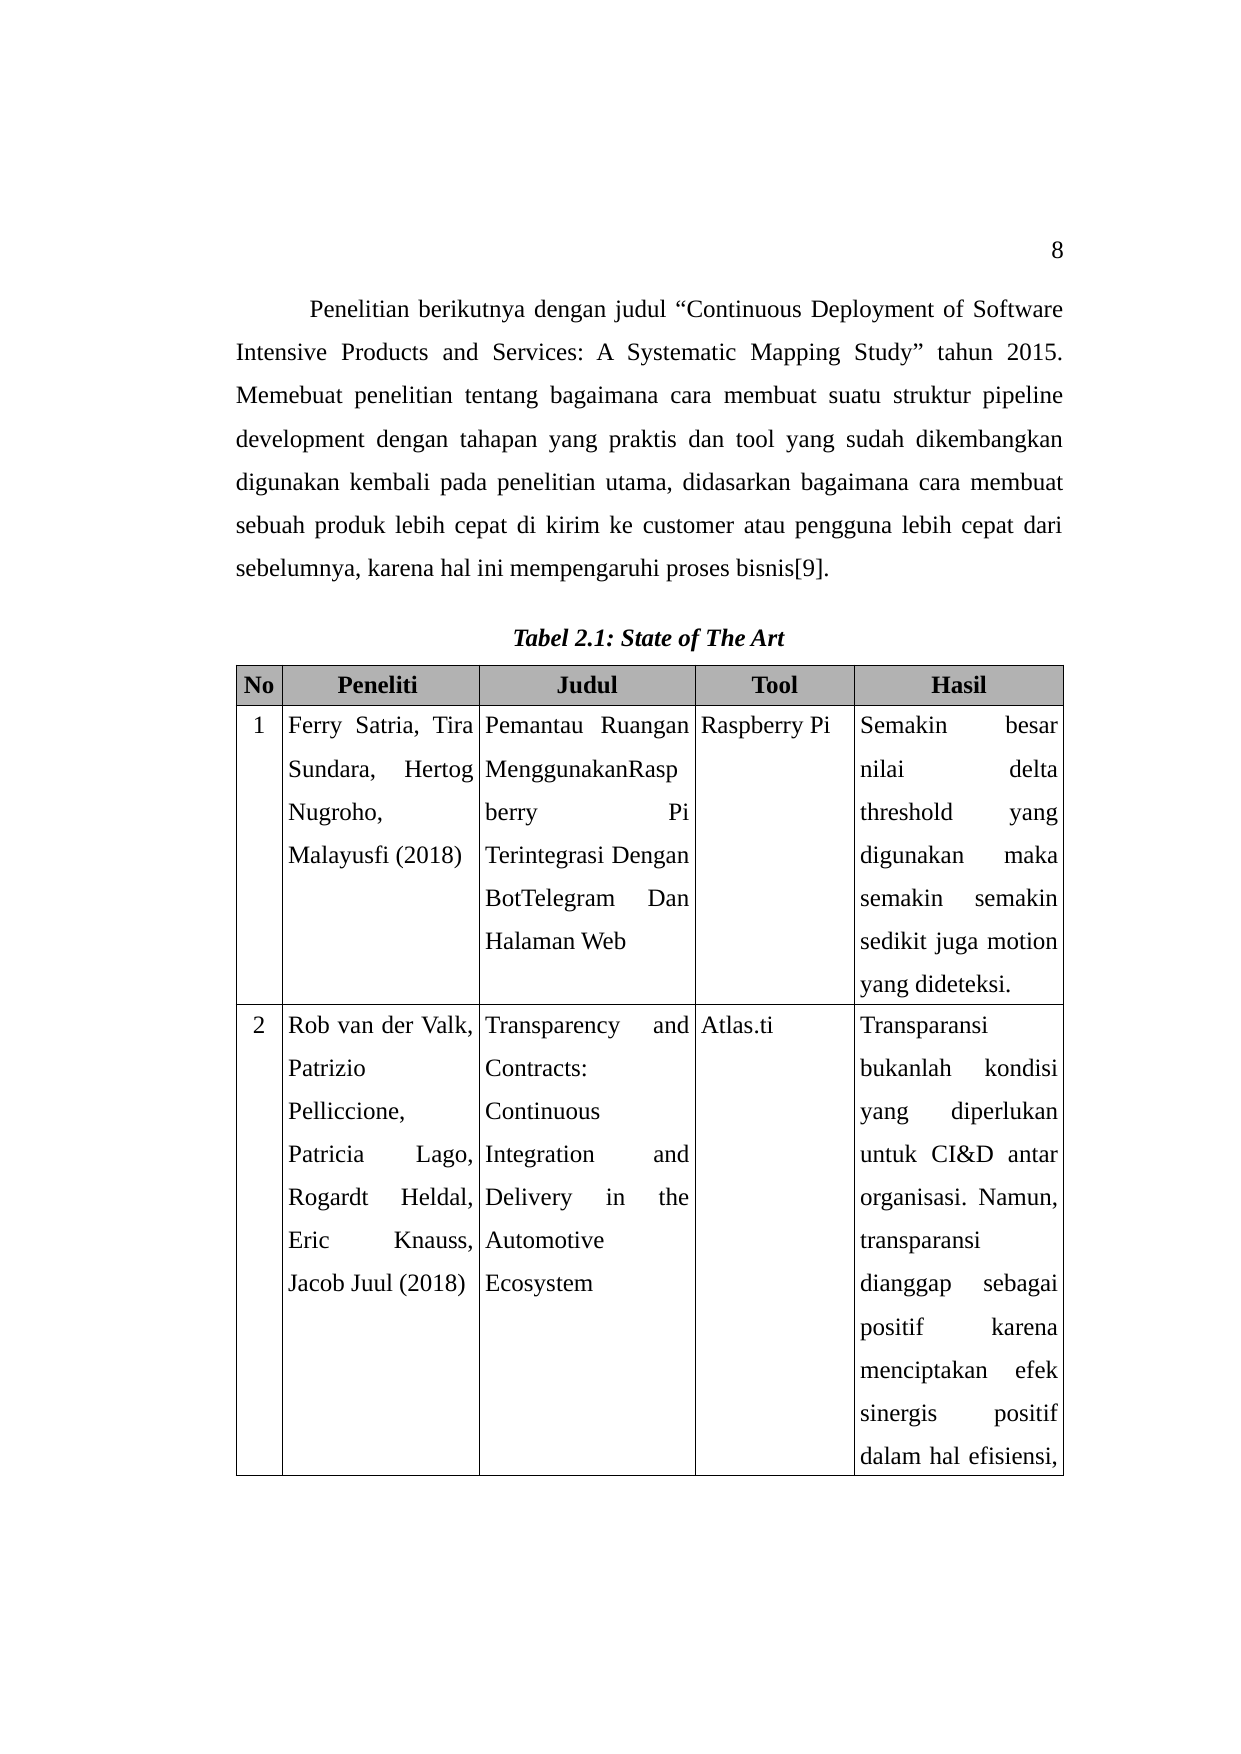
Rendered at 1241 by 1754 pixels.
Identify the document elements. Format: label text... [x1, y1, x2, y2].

table_cell Transparency and Contracts: Continuous Integration and Delivery in the Automotive Ecosystem [480, 1005, 695, 1475]
table_cell 2 [237, 1005, 282, 1475]
table_cell Transparansi bukanlah kondisi yang diperlukan untuk CI&D antar organisasi. Namun, transparansi dianggap sebagai positif karena menciptakan efek sinergis positif dalam hal efisiensi, [855, 1005, 1063, 1475]
table_cell 1 [237, 706, 282, 1004]
table_cell Rob van der Valk, Patrizio Pelliccione, Patricia Lago, Rogardt Heldal, Eric Knauss, Jacob Juul (2018) [283, 1005, 479, 1475]
table_header Tool [696, 666, 854, 705]
table_header Hasil [855, 666, 1063, 705]
text Tabel 2.1: State of The Art [236, 623, 1063, 652]
table_cell Ferry Satria, Tira Sundara, Hertog Nugroho, Malayusfi (2018) [283, 706, 479, 1004]
table_cell Semakin besar nilai delta threshold yang digunakan maka semakin semakin sedikit juga motion yang dideteksi. [855, 706, 1063, 1004]
text Penelitian berikutnya dengan judul “Continuous Deployment of Software Intensive Products and Services: A Systematic Mapping Study” tahun 2015. Memebuat penelitian tentang bagaimana cara membuat suatu struktur pipeline development dengan tahapan yang praktis dan tool yang sudah dikembangkan digunakan kembali pada penelitian utama, didasarkan bagaimana cara membuat sebuah produk lebih cepat di kirim ke customer atau pengguna lebih cepat dari sebelumnya, karena hal ini mempengaruhi proses bisnis[9]. [236, 294, 1063, 582]
table_header No [237, 666, 282, 705]
table_header Judul [480, 666, 695, 705]
table_header Peneliti [283, 666, 479, 705]
table_cell Pemantau Ruangan MenggunakanRaspberry Pi Terintegrasi Dengan BotTelegram Dan Halaman Web [480, 706, 695, 1004]
table_cell Raspberry Pi [696, 706, 854, 1004]
table_cell Atlas.ti [696, 1005, 854, 1475]
